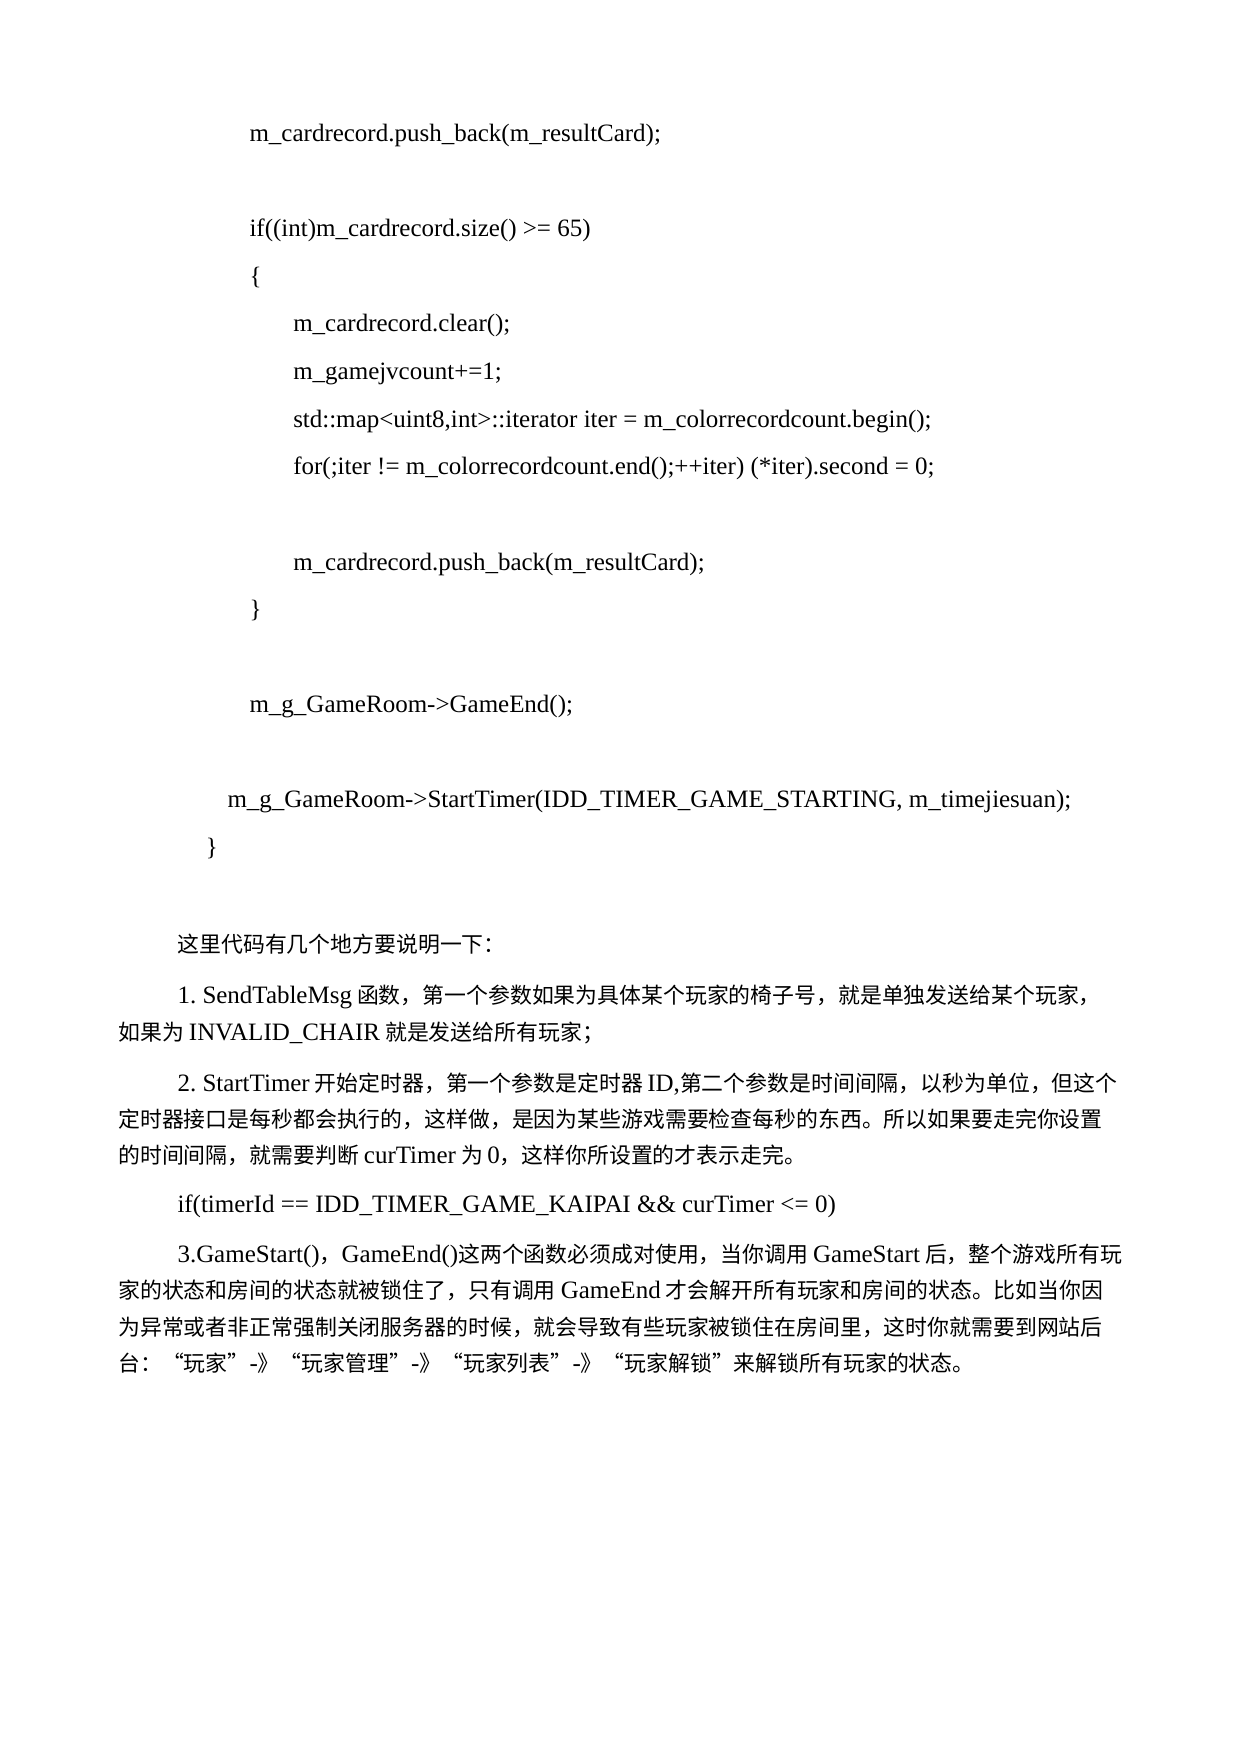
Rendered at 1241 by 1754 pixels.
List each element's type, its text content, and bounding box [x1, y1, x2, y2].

text for(;iter != m_colorrecordcount.end();++iter) (*iter).second = 0; [118, 451, 1122, 480]
text std::map<uint8,int>::iterator iter = m_colorrecordcount.begin(); [118, 404, 1122, 432]
text 这里代码有几个地方要说明一下： [118, 927, 1122, 959]
text if(timerId == IDD_TIMER_GAME_KAIPAI && curTimer <= 0) [118, 1189, 1122, 1218]
text } [118, 594, 1122, 623]
text m_cardrecord.push_back(m_resultCard); [118, 547, 1122, 575]
text 2. StartTimer开始定时器，第一个参数是定时器ID,第二个参数是时间间隔，以秒为单位，但这个定时器接口是每秒都会执行的，这样做，是因为某些游戏需要检查每秒的东西。所以如果要走完你设置的时间间隔，就需要判断 curTimer为0，这样你所设置的才表示走完。 [118, 1066, 1122, 1170]
text } [118, 832, 1122, 861]
text m_g_GameRoom->GameEnd(); [118, 689, 1122, 718]
text 3.GameStart()，GameEnd()这两个函数必须成对使用，当你调用 GameStart后，整个游戏所有玩家的状态和房间的状态就被锁住了，只有调用 GameEnd才会解开所有玩家和房间的状态。比如当你因为异常或者非正常强制关闭服务器的时候，就会导致有些玩家被锁住在房间里，这时你就需要到网站后台：“玩家”-》“玩家管理”-》“玩家列表”-》“玩家解锁”来解锁所有玩家的状态。 [118, 1237, 1122, 1378]
text m_g_GameRoom->StartTimer(IDD_TIMER_GAME_STARTING, m_timejiesuan); [118, 784, 1122, 813]
text m_cardrecord.push_back(m_resultCard); [118, 118, 1122, 147]
text 1. SendTableMsg函数，第一个参数如果为具体某个玩家的椅子号，就是单独发送给某个玩家，如果为 INVALID_CHAIR就是发送给所有玩家； [118, 978, 1122, 1046]
text m_gamejvcount+=1; [118, 356, 1122, 385]
text if((int)m_cardrecord.size() >= 65) [118, 213, 1122, 242]
text { [118, 261, 1122, 290]
text m_cardrecord.clear(); [118, 308, 1122, 337]
